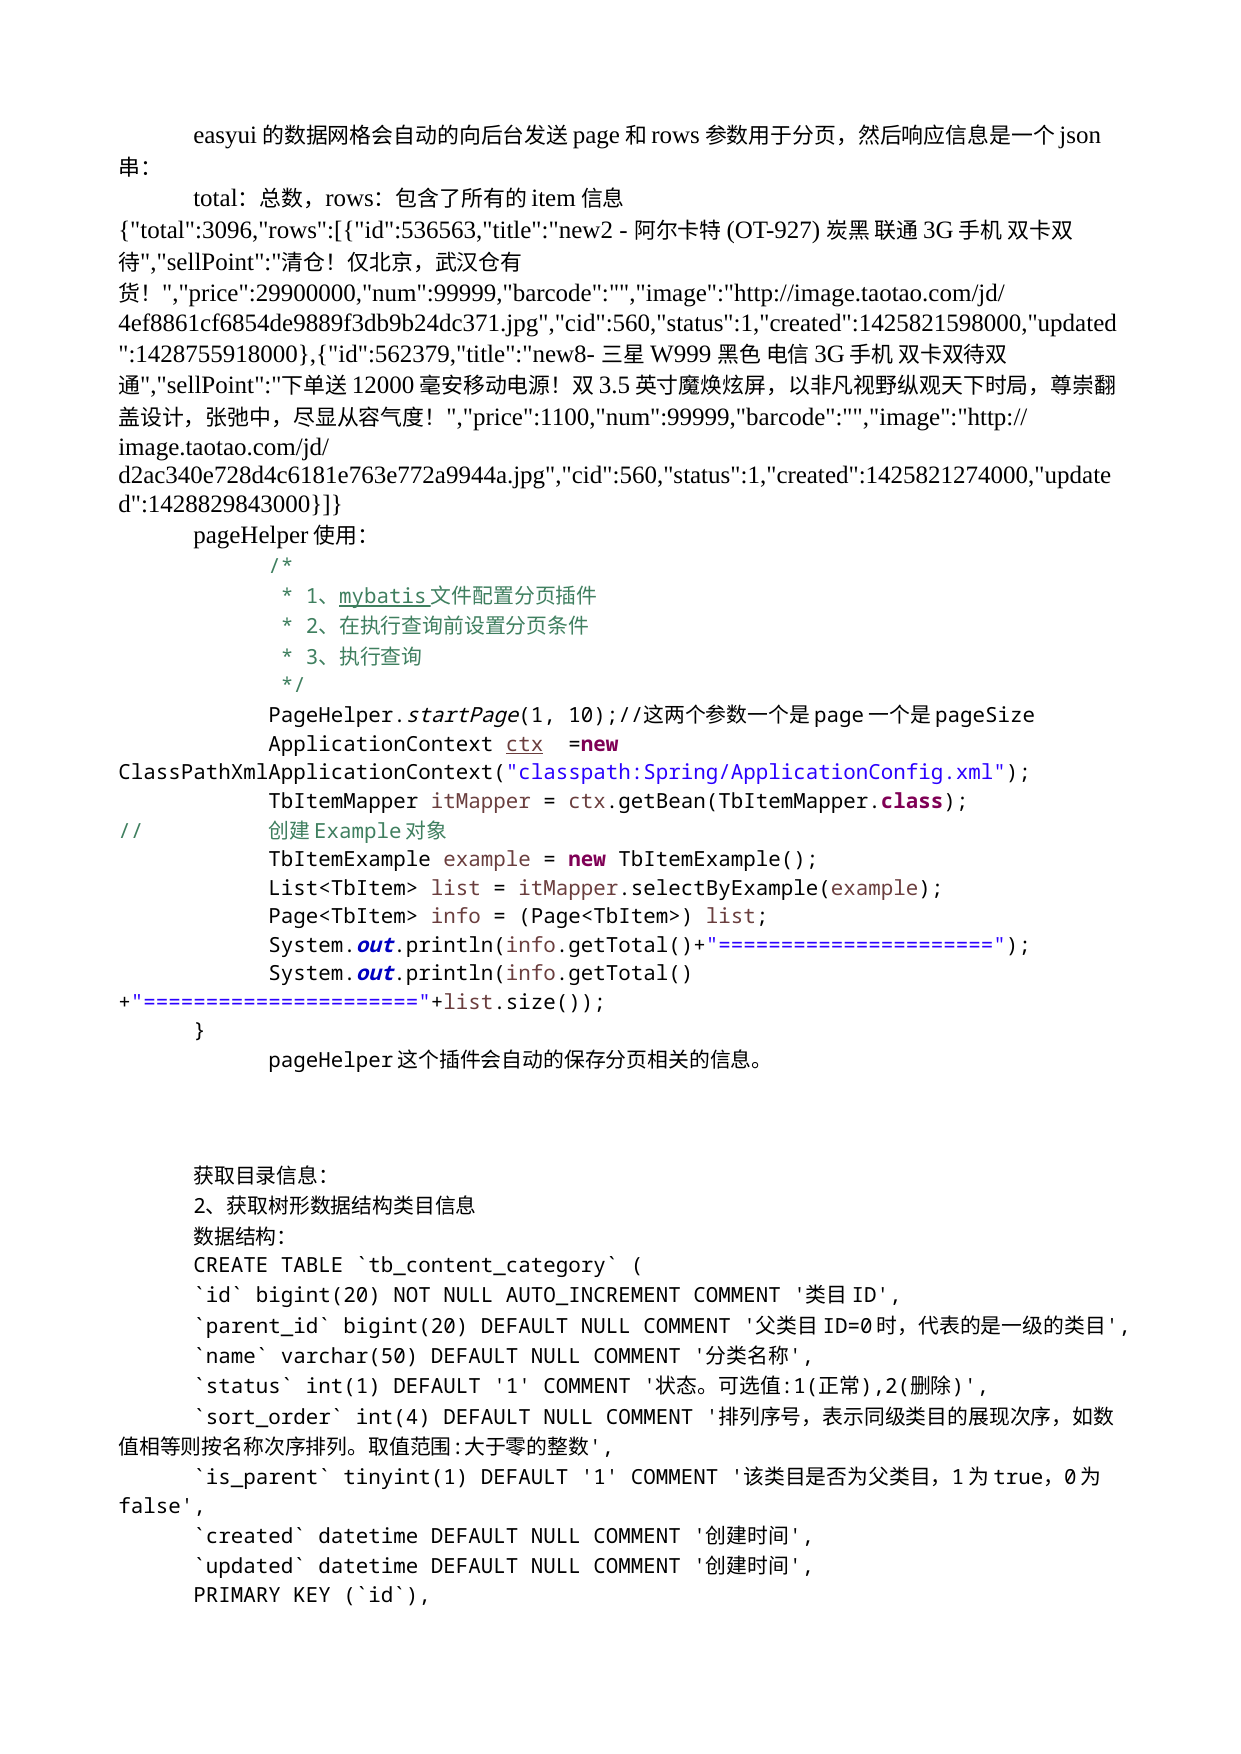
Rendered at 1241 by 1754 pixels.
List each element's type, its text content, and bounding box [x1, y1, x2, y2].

text `name` varchar(50) DEFAULT NULL COMMENT '分类名称', [118, 1339, 1122, 1369]
text // 创建Example对象 [118, 814, 1122, 844]
text CREATE TABLE `tb_content_category` ( [118, 1250, 1122, 1279]
text PageHelper.startPage(1, 10);//这两个参数一个是page一个是pageSize [118, 699, 1122, 729]
text `parent_id` bigint(20) DEFAULT NULL COMMENT '父类目ID=0时，代表的是一级的类目', [118, 1309, 1122, 1339]
text {"total":3096,"rows":[{"id":536563,"title":"new2 - 阿尔卡特 (OT-927) 炭黑 联通3G手机 双卡双待","sellPoint":"清仓！仅北京，武汉仓有货！","price":29900000,"num":99999,"barcode":"","image":"http://image.taotao.com/jd/4ef8861cf6854de9889f3db9b24dc371.jpg","cid":560,"status":1,"created":1425821598000,"updated":1428755918000},{"id":562379,"title":"new8- 三星 W999 黑色 电信3G手机 双卡双待双通","sellPoint":"下单送12000毫安移动电源！双3.5英寸魔焕炫屏，以非凡视野纵观天下时局，尊崇翻盖设计，张弛中，尽显从容气度！","price":1100,"num":99999,"barcode":"","image":"http://image.taotao.com/jd/d2ac340e728d4c6181e763e772a9944a.jpg","cid":560,"status":1,"created":1425821274000,"updated":1428829843000}]} [118, 213, 1122, 518]
text } [118, 1015, 1122, 1044]
text `status` int(1) DEFAULT '1' COMMENT '状态。可选值:1(正常),2(删除)', [118, 1369, 1122, 1400]
text System.out.println(info.getTotal()+"======================"); [118, 930, 1122, 958]
text /* [118, 550, 1122, 579]
text ApplicationContext ctx =new ClassPathXmlApplicationContext("classpath:Spring/ApplicationConfig.xml"); [118, 729, 1122, 786]
text */ [118, 670, 1122, 699]
text `updated` datetime DEFAULT NULL COMMENT '创建时间', [118, 1549, 1122, 1580]
text * 2、在执行查询前设置分页条件 [118, 609, 1122, 640]
text 2、获取树形数据结构类目信息 [118, 1189, 1122, 1220]
text System.out.println(info.getTotal()+"======================"+list.size()); [118, 958, 1122, 1015]
text `sort_order` int(4) DEFAULT NULL COMMENT '排列序号，表示同级类目的展现次序，如数值相等则按名称次序排列。取值范围:大于零的整数', [118, 1400, 1122, 1461]
text easyui的数据网格会自动的向后台发送page和rows参数用于分页，然后响应信息是一个json串： [118, 118, 1122, 181]
text `id` bigint(20) NOT NULL AUTO_INCREMENT COMMENT '类目ID', [118, 1279, 1122, 1309]
text List<TbItem> list = itMapper.selectByExample(example); [118, 873, 1122, 901]
text TbItemExample example = new TbItemExample(); [118, 844, 1122, 873]
text `is_parent` tinyint(1) DEFAULT '1' COMMENT '该类目是否为父类目，1为true，0为false', [118, 1461, 1122, 1519]
text PRIMARY KEY (`id`), [118, 1580, 1122, 1608]
text pageHelper这个插件会自动的保存分页相关的信息。 [118, 1044, 1122, 1074]
text 数据结构： [118, 1220, 1122, 1250]
text * 1、mybatis文件配置分页插件 [118, 579, 1122, 609]
text `created` datetime DEFAULT NULL COMMENT '创建时间', [118, 1519, 1122, 1549]
text Page<TbItem> info = (Page<TbItem>) list; [118, 901, 1122, 930]
text TbItemMapper itMapper = ctx.getBean(TbItemMapper.class); [118, 786, 1122, 814]
text total：总数，rows：包含了所有的item信息 [118, 181, 1122, 213]
text 获取目录信息： [118, 1159, 1122, 1189]
text * 3、执行查询 [118, 640, 1122, 670]
text pageHelper使用： [118, 518, 1122, 550]
